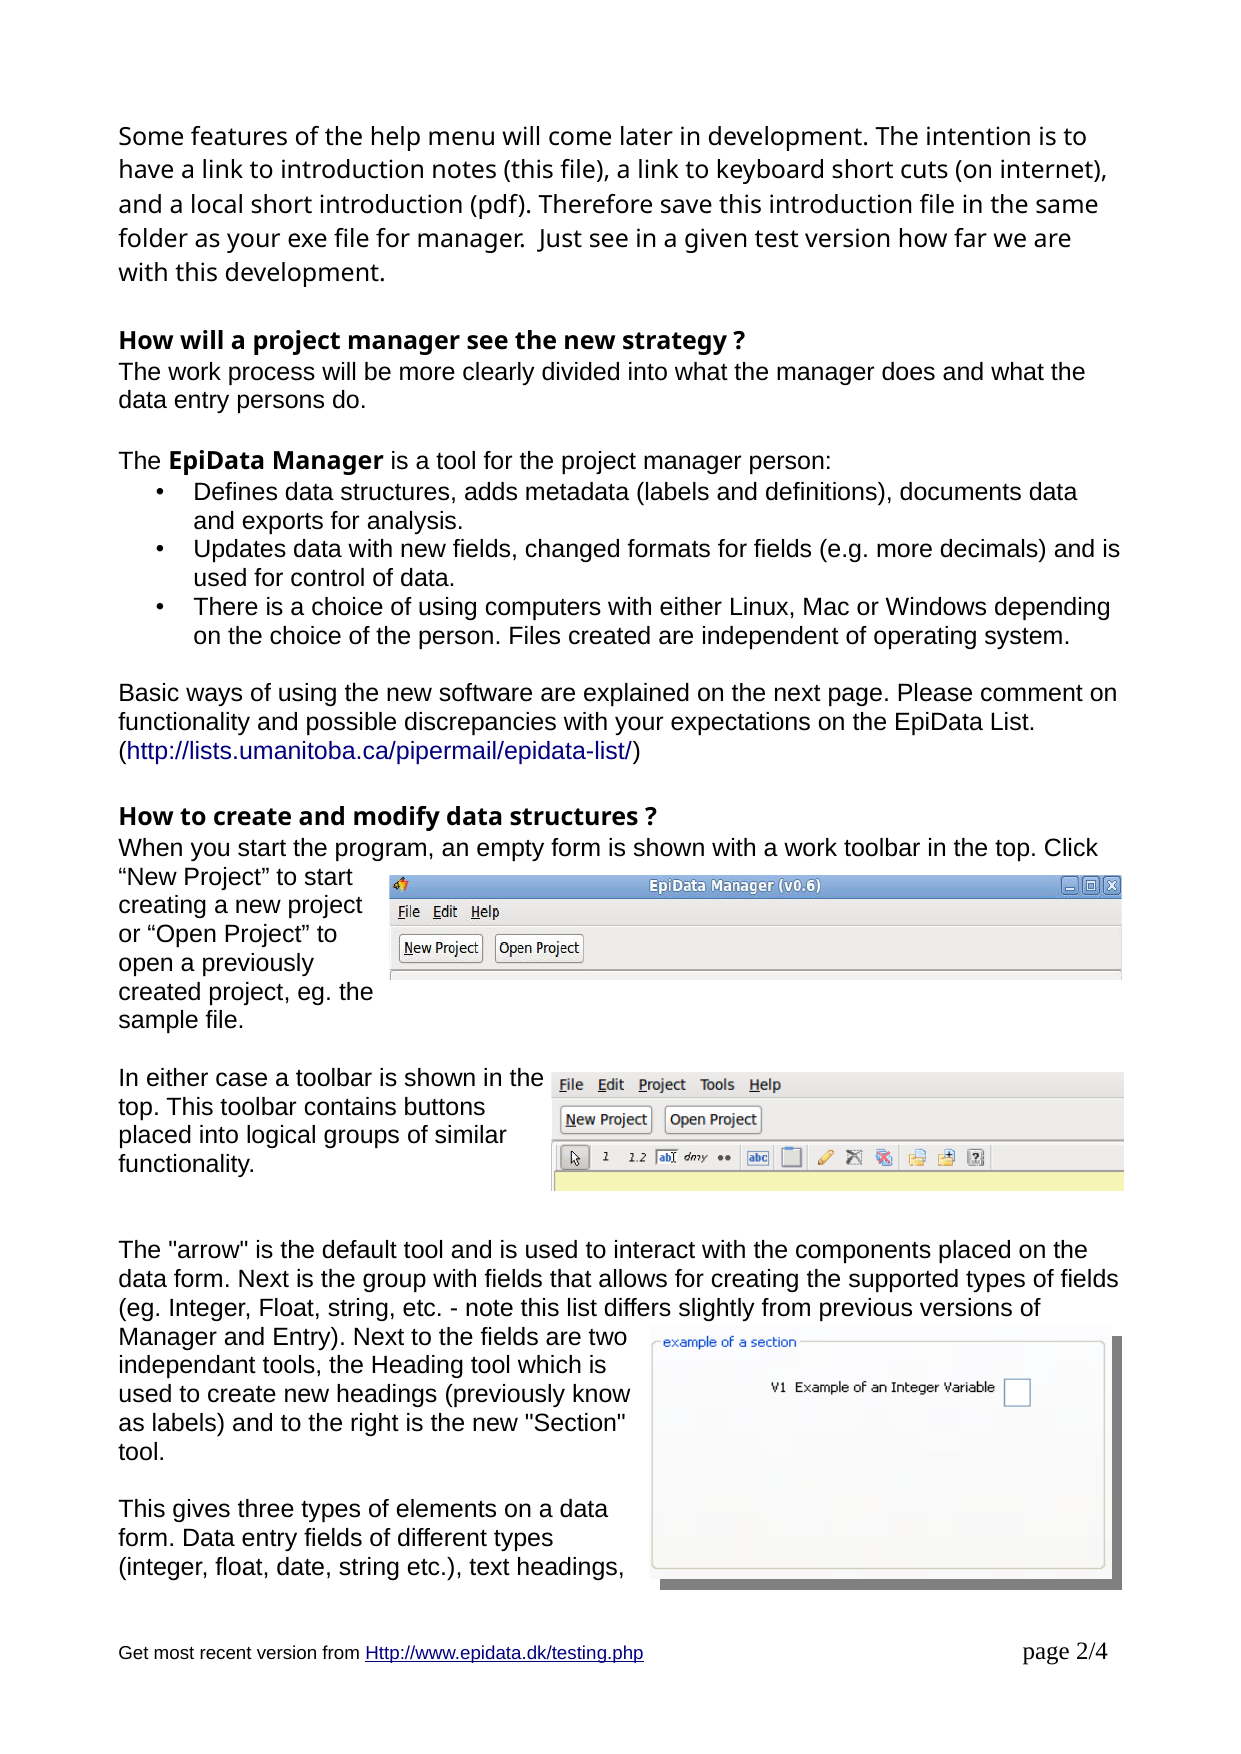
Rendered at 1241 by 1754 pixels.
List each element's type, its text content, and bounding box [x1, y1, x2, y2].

text How to create and modify data structures ? [118, 799, 1122, 833]
picture [649, 1325, 1112, 1579]
list Defines data structures, adds metadata (labels and definitions), documents data and exports for analysis. [156, 477, 1122, 534]
text Some features of the help menu will come later in development. The intention is to have a link to introduction notes (this file), a link to keyboard short cuts (on internet), and a local short introduction (pdf). Therefore save this introduction file in the same folder as your exe file for manager. Just see in a given test version how far we are with this development. [118, 118, 1122, 288]
text functionality and possible discrepancies with your expectations on the EpiData List. [118, 707, 1122, 736]
text The work process will be more clearly divided into what the manager does and what the data entry persons do. [118, 357, 1122, 414]
text In either case a toolbar is shown in the top. This toolbar contains buttons placed into logical groups of similar functionality. [118, 1063, 1122, 1178]
text How will a project manager see the new strategy ? [118, 322, 1122, 357]
text The EpiData Manager is a tool for the project manager person: [118, 443, 1122, 477]
picture [551, 1072, 1124, 1191]
text Basic ways of using the new software are explained on the next page. Please comment on [118, 678, 1122, 707]
list There is a choice of using computers with either Linux, Mac or Windows depending on the choice of the person. Files created are independent of operating system. [156, 592, 1122, 650]
text This gives three types of elements on a data form. Data entry fields of different types (integer, float, date, string etc.), text headings, [118, 1494, 660, 1580]
text The "arrow" is the default tool and is used to interact with the components placed on the data form. Next is the group with fields that allows for creating the supported types of fields (eg. Integer, Float, string, etc. - note this list differs slightly from previous versions of Manager and Entry). Next to the fields are two independant tools, the Heading tool which is used to create new headings (previously know as labels) and to the right is the new "Section" tool. [118, 1235, 1122, 1465]
picture [389, 875, 1122, 980]
text When you start the program, an empty form is shown with a work toolbar in the top. Click “New Project” to start creating a new project or “Open Project” to open a previously created project, eg. the sample file. [118, 833, 1122, 1034]
list Updates data with new fields, changed formats for fields (e.g. more decimals) and is used for control of data. [156, 534, 1122, 592]
text (http://lists.umanitoba.ca/pipermail/epidata-list/) [118, 736, 1122, 765]
